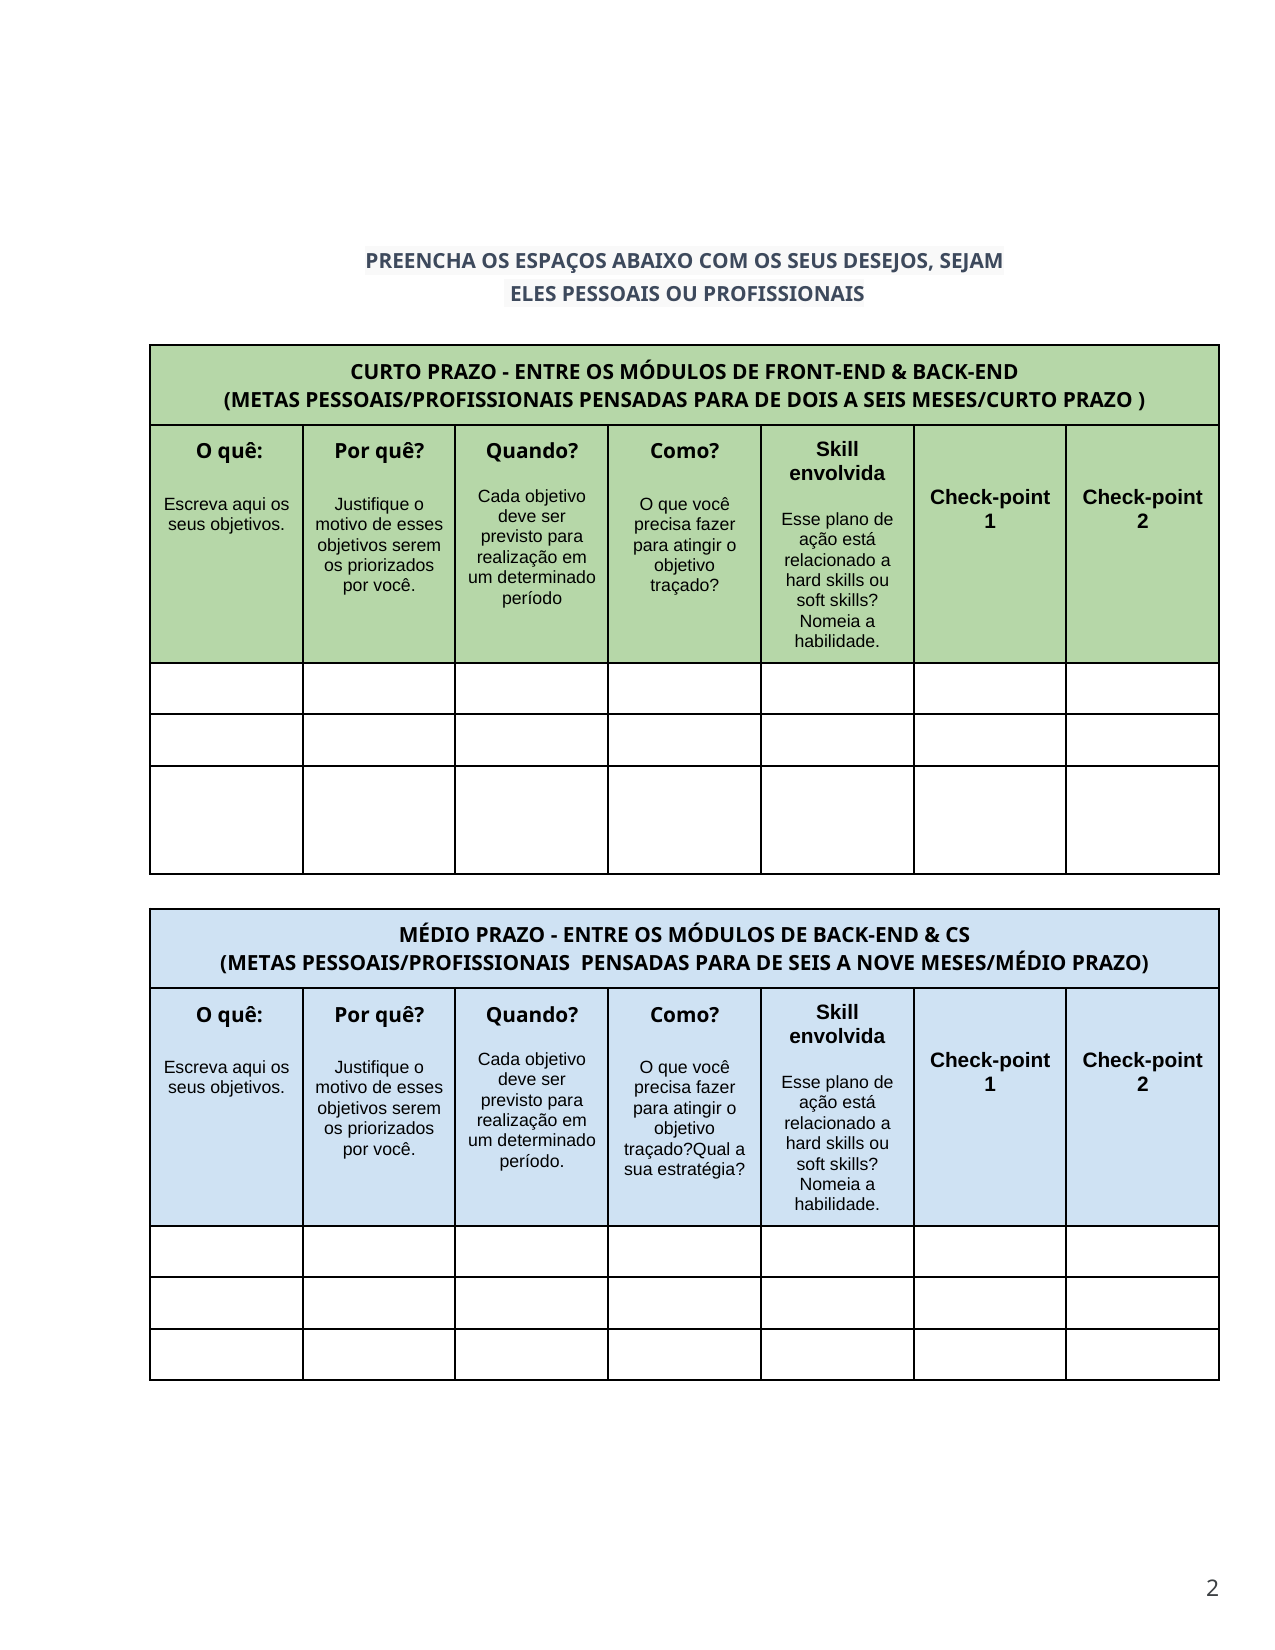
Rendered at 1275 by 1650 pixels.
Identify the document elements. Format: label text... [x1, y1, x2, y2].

table_cell [456, 664, 607, 713]
table_cell [151, 715, 302, 764]
table_header CURTO PRAZO - ENTRE OS MÓDULOS DE FRONT-END & BACK-END (METAS PESSOAIS/PROFISSIONAIS PENSADAS PARA DE DOIS A SEIS MESES/CURTO PRAZO ) [151, 346, 1218, 424]
table_cell [609, 767, 760, 873]
table_cell [915, 1227, 1065, 1276]
table_cell [456, 1278, 607, 1328]
table_cell [456, 715, 607, 764]
table_cell Como? O que você precisa fazer para atingir o objetivo traçado?Qual a sua estratégia? [609, 989, 760, 1225]
table_cell O quê: Escreva aqui os seus objetivos. [151, 989, 302, 1225]
table_cell [762, 1227, 913, 1276]
table_cell Check-point 2 [1067, 426, 1218, 662]
table_cell [1067, 664, 1218, 713]
table_cell O quê: Escreva aqui os seus objetivos. [151, 426, 302, 662]
table_cell [609, 664, 760, 713]
table_cell [762, 1330, 913, 1379]
table_cell [304, 1330, 454, 1379]
table_cell [762, 715, 913, 764]
table_cell [304, 664, 454, 713]
table_cell Check-point 2 [1067, 989, 1218, 1225]
table_cell Por quê? Justifique o motivo de esses objetivos serem os priorizados por você. [304, 426, 454, 662]
table_cell [304, 767, 454, 873]
table_cell Skill envolvida Esse plano de ação está relacionado a hard skills ou soft skills? Nomeia a habilidade. [762, 426, 913, 662]
table_cell [1067, 1227, 1218, 1276]
text ELES PESSOAIS OU PROFISSIONAIS [150, 279, 1219, 307]
table_cell [456, 1330, 607, 1379]
table_cell Por quê? Justifique o motivo de esses objetivos serem os priorizados por você. [304, 989, 454, 1225]
table_cell [151, 767, 302, 873]
table_cell Quando? Cada objetivo deve ser previsto para realização em um determinado período. [456, 989, 607, 1225]
table_cell [456, 767, 607, 873]
table_cell Check-point 1 [915, 989, 1065, 1225]
table_cell [915, 1330, 1065, 1379]
table_cell [151, 1330, 302, 1379]
table_cell [304, 1227, 454, 1276]
table_cell Quando? Cada objetivo deve ser previsto para realização em um determinado período [456, 426, 607, 662]
table_header MÉDIO PRAZO - ENTRE OS MÓDULOS DE BACK-END & CS (METAS PESSOAIS/PROFISSIONAIS PENSADAS PARA DE SEIS A NOVE MESES/MÉDIO PRAZO) [151, 910, 1218, 987]
table_cell [609, 1278, 760, 1328]
table_cell [1067, 715, 1218, 764]
table_cell [304, 715, 454, 764]
table_cell [456, 1227, 607, 1276]
table_cell [151, 1278, 302, 1328]
table_cell [915, 715, 1065, 764]
table_cell [1067, 1278, 1218, 1328]
table_cell [915, 767, 1065, 873]
table_cell [762, 664, 913, 713]
table_cell Skill envolvida Esse plano de ação está relacionado a hard skills ou soft skills? Nomeia a habilidade. [762, 989, 913, 1225]
table_cell [762, 767, 913, 873]
table_cell [1067, 1330, 1218, 1379]
table_cell [762, 1278, 913, 1328]
table_cell [609, 715, 760, 764]
table_cell [915, 664, 1065, 713]
table_cell [304, 1278, 454, 1328]
table_cell [609, 1227, 760, 1276]
table_cell [915, 1278, 1065, 1328]
table_cell [609, 1330, 760, 1379]
table_cell Como? O que você precisa fazer para atingir o objetivo traçado? [609, 426, 760, 662]
table_cell Check-point 1 [915, 426, 1065, 662]
table_cell [1067, 767, 1218, 873]
text PREENCHA OS ESPAÇOS ABAIXO COM OS SEUS DESEJOS, SEJAM [150, 246, 1219, 275]
table_cell [151, 664, 302, 713]
table_cell [151, 1227, 302, 1276]
